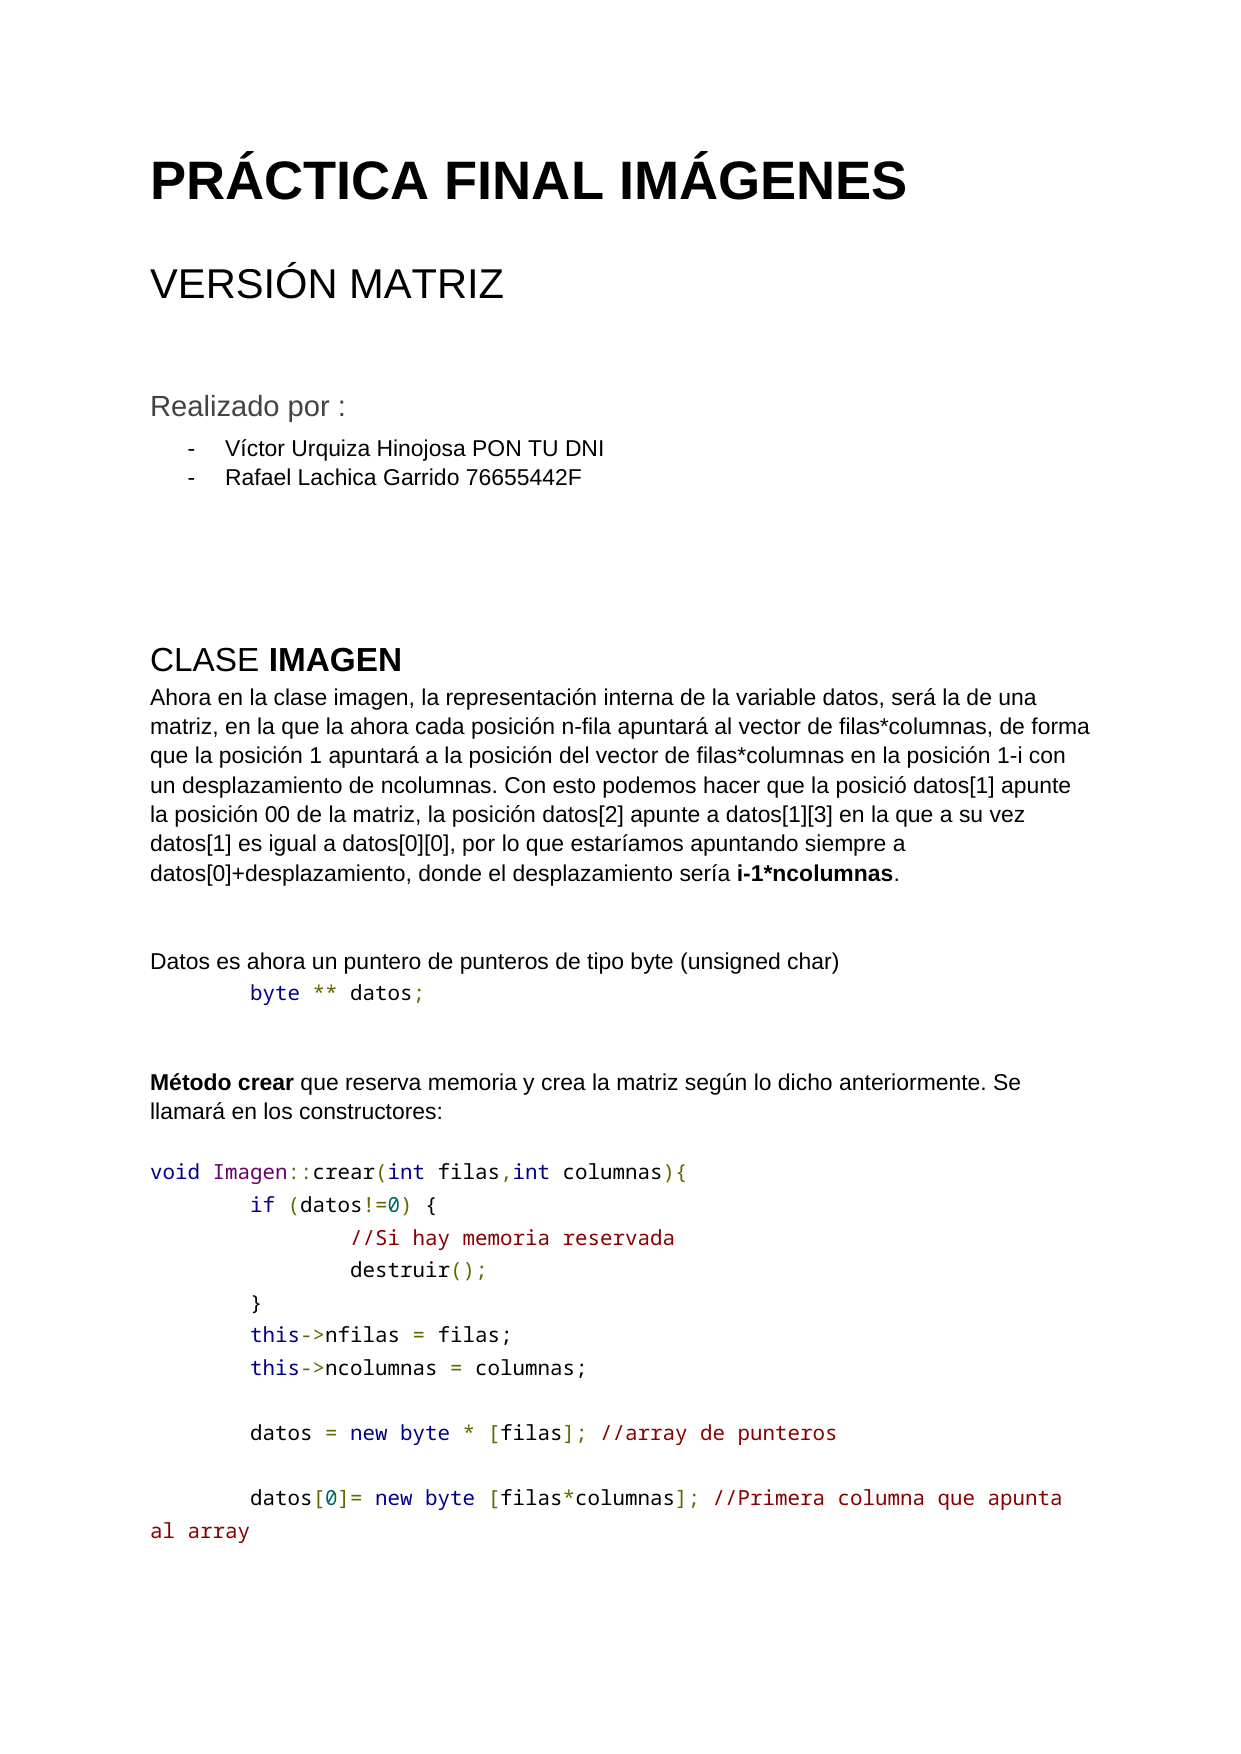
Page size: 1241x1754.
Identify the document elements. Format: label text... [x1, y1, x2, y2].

text this->ncolumnas = columnas; [150, 1353, 1091, 1381]
text byte ** datos; [150, 978, 1091, 1006]
text //Si hay memoria reservada [150, 1223, 1091, 1251]
text } [150, 1288, 1091, 1316]
text this->nfilas = filas; [150, 1320, 1091, 1349]
subtitle VERSIÓN MATRIZ [150, 261, 1091, 308]
subtitle Realizado por : [150, 390, 1091, 423]
text if (datos!=0) { [150, 1190, 1091, 1218]
text destruir(); [150, 1255, 1091, 1284]
list Rafael Lachica Garrido 76655442F [187, 465, 1091, 491]
list Víctor Urquiza Hinojosa PON TU DNI [187, 436, 1091, 461]
text Datos es ahora un puntero de punteros de tipo byte (unsigned char) [150, 948, 1091, 974]
text Ahora en la clase imagen, la representación interna de la variable datos, será la de una matriz, en la que la ahora cada posición n-fila apuntará al vector de filas*columnas, de forma que la posición 1 apuntará a la posición del vector de filas*columnas en la posición 1-i con un desplazamiento de ncolumnas. Con esto podemos hacer que la posició datos[1] apunte la posición 00 de la matriz, la posición datos[2] apunte a datos[1][3] en la que a su vez datos[1] es igual a datos[0][0], por lo que estaríamos apuntando siempre a datos[0]+desplazamiento, donde el desplazamiento sería i-1*ncolumnas. [150, 684, 1091, 886]
text datos[0]= new byte [filas*columnas]; //Primera columna que apunta al array [150, 1483, 1091, 1544]
text datos = new byte * [filas]; //array de punteros [150, 1418, 1091, 1447]
title PRÁCTICA FINAL IMÁGENES [150, 150, 1091, 211]
text Método crear que reserva memoria y crea la matriz según lo dicho anteriormente. Se llamará en los constructores: [150, 1069, 1091, 1124]
subtitle CLASE IMAGEN [150, 641, 1091, 679]
text void Imagen::crear(int filas,int columnas){ [150, 1157, 1091, 1186]
